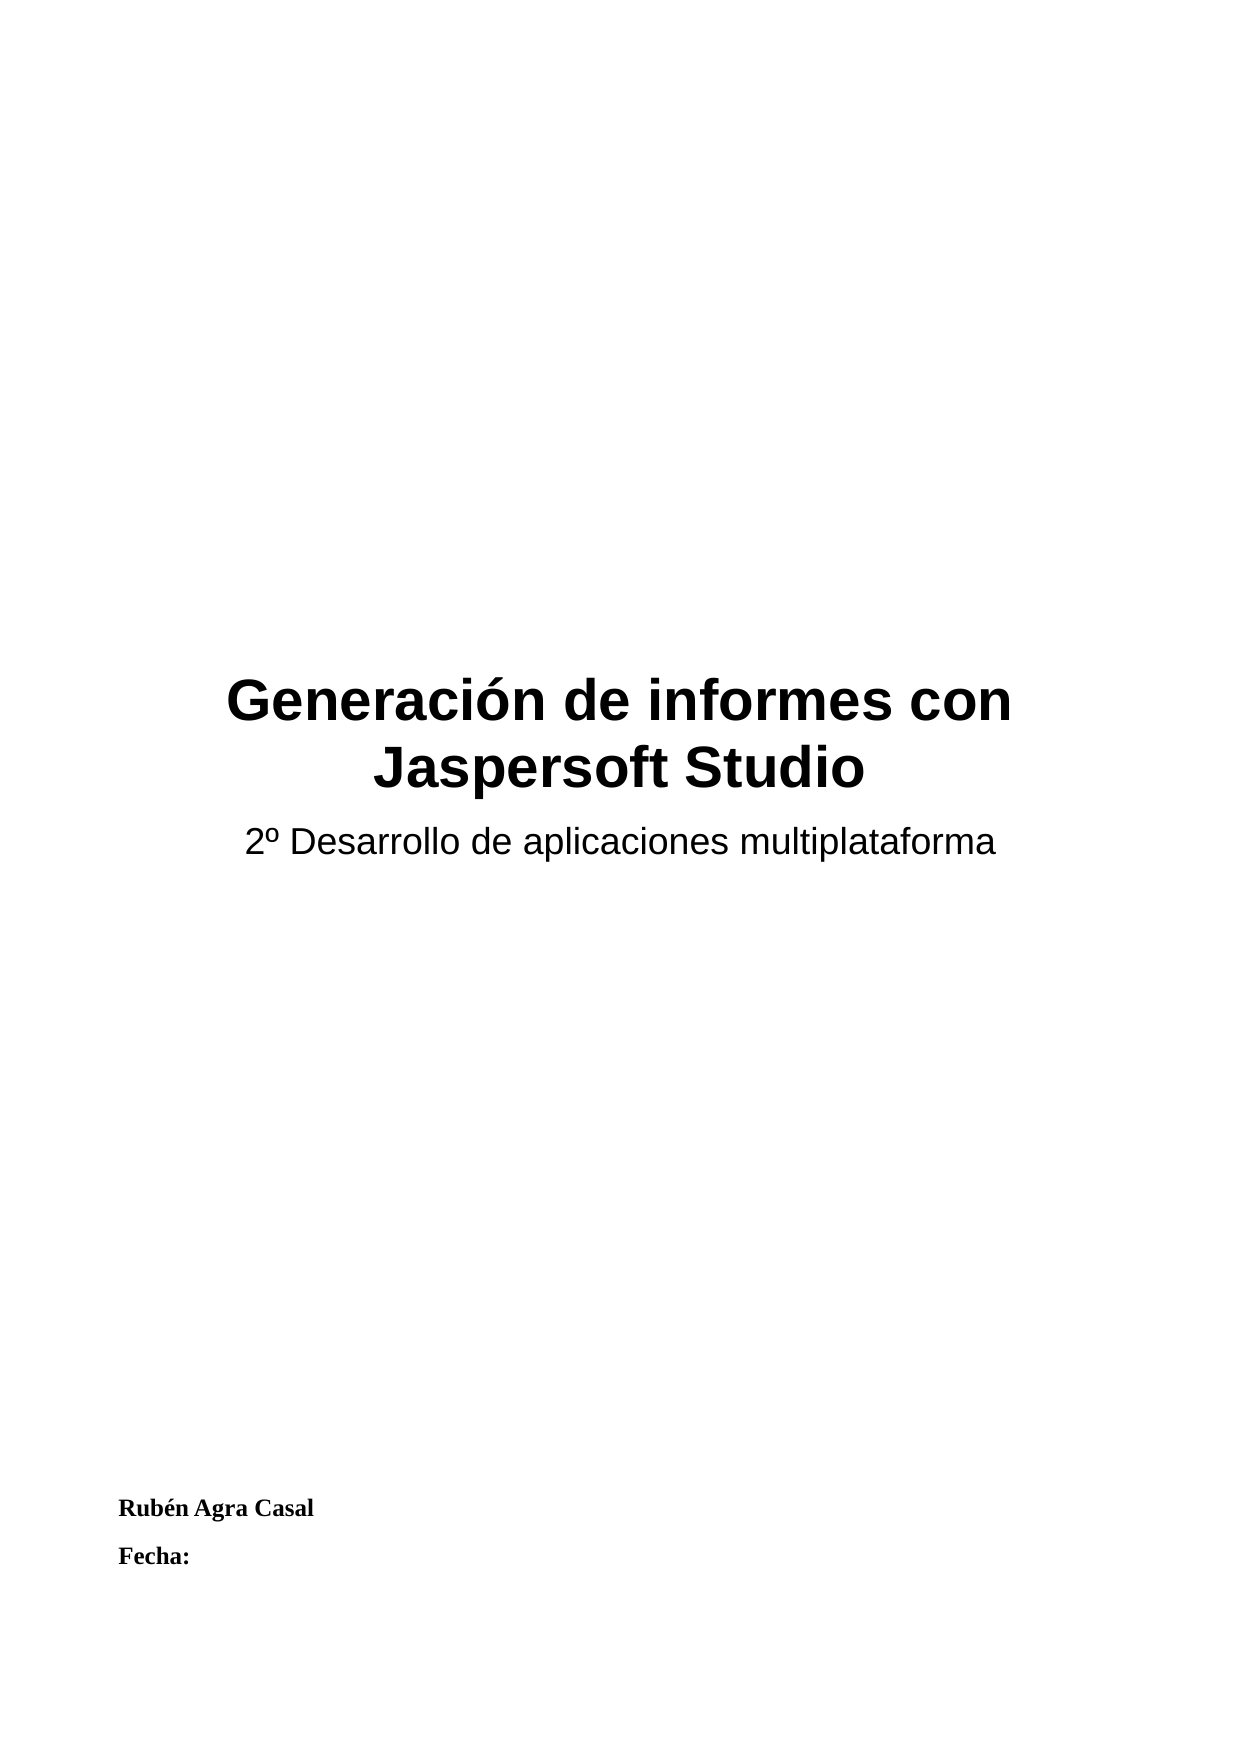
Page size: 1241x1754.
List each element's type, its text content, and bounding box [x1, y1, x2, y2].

text Fecha: [118, 1541, 1122, 1570]
title Generación de informes con Jaspersoft Studio [118, 666, 1122, 800]
subtitle 2º Desarrollo de aplicaciones multiplataforma [118, 819, 1122, 862]
text Rubén Agra Casal [118, 1493, 1122, 1522]
